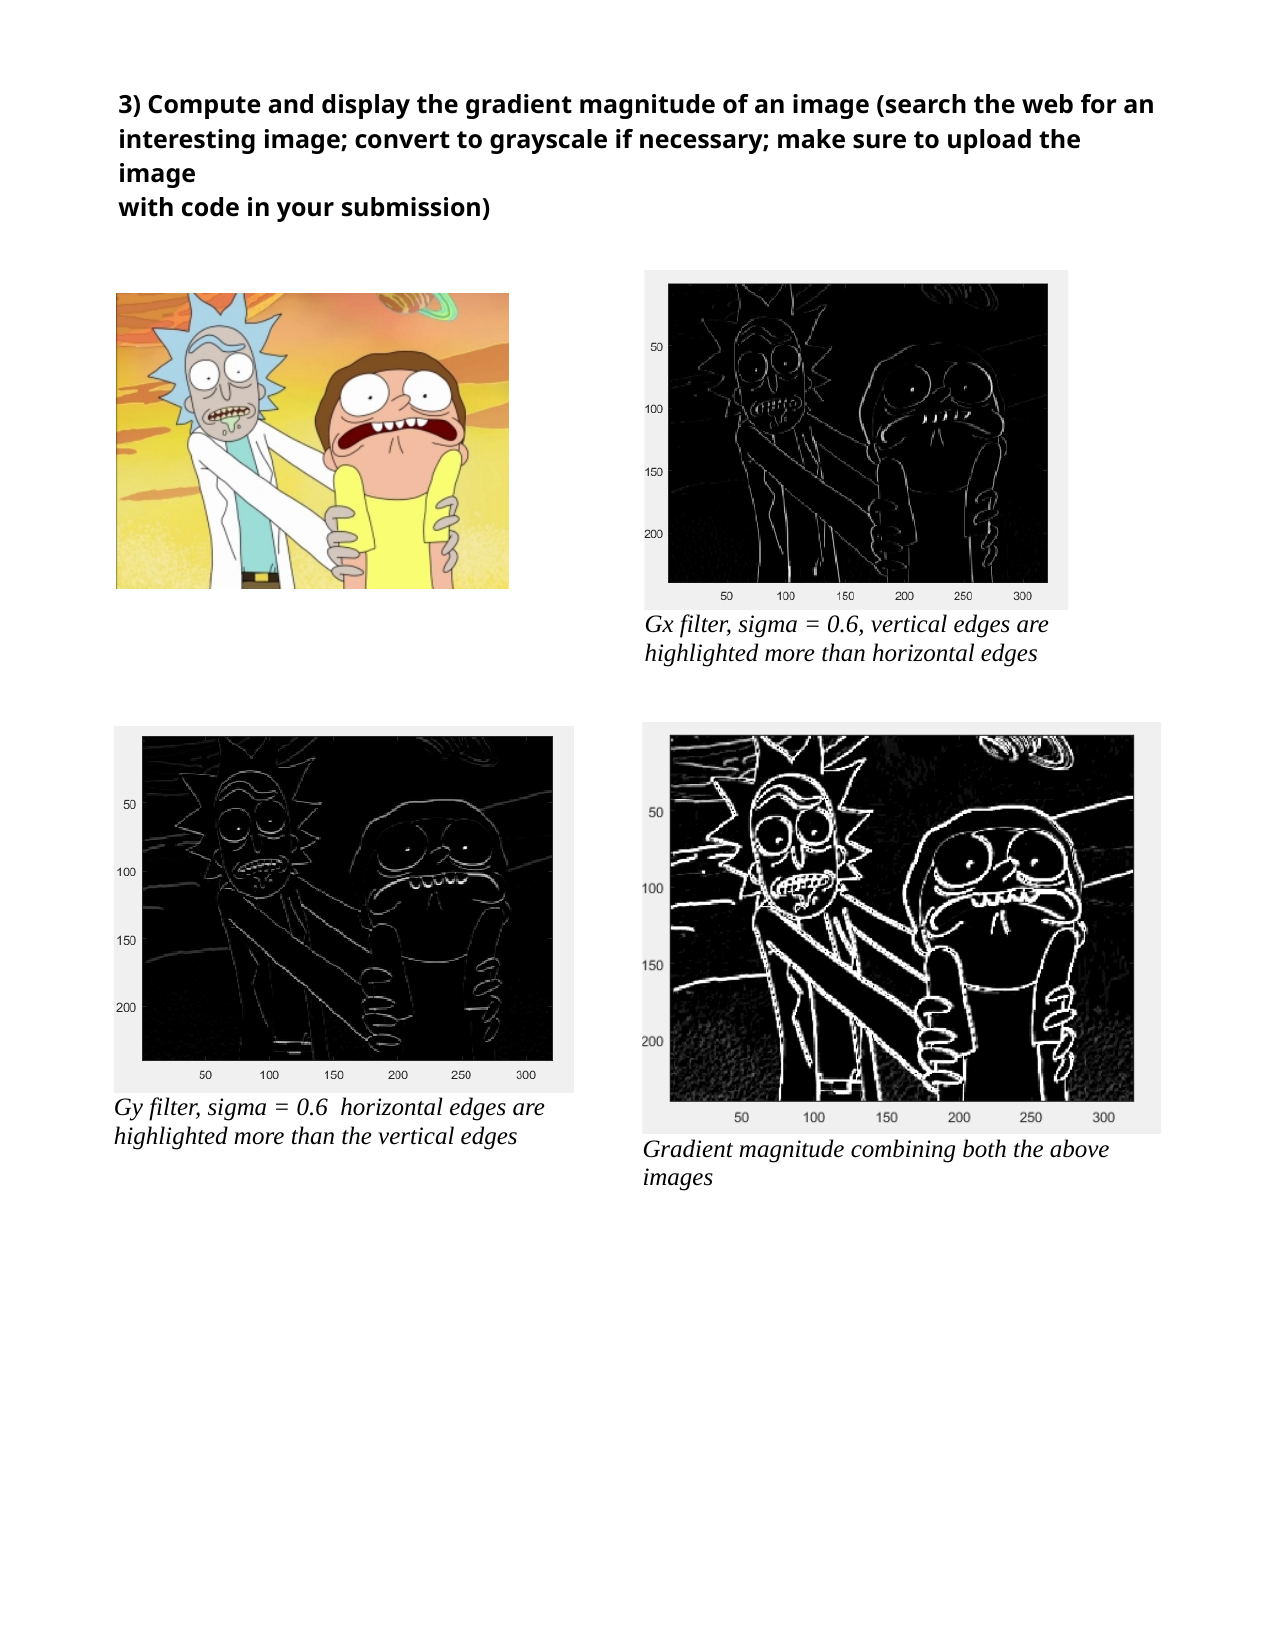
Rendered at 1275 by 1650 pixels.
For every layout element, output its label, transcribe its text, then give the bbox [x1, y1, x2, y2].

text Gx filter, sigma = 0.6, vertical edges are highlighted more than horizontal edges [644, 610, 1068, 667]
picture [116, 293, 509, 589]
picture [644, 270, 1069, 610]
text Gradient magnitude combining both the above images [642, 1134, 1161, 1191]
picture [642, 722, 1162, 1134]
text 3) Compute and display the gradient magnitude of an image (search the web for an [118, 87, 1157, 121]
text interesting image; convert to grayscale if necessary; make sure to upload the image [118, 121, 1157, 189]
picture [113, 726, 574, 1093]
text with code in your submission) [118, 189, 1157, 223]
text Gy filter, sigma = 0.6 horizontal edges are highlighted more than the vertical edges [114, 1093, 574, 1150]
